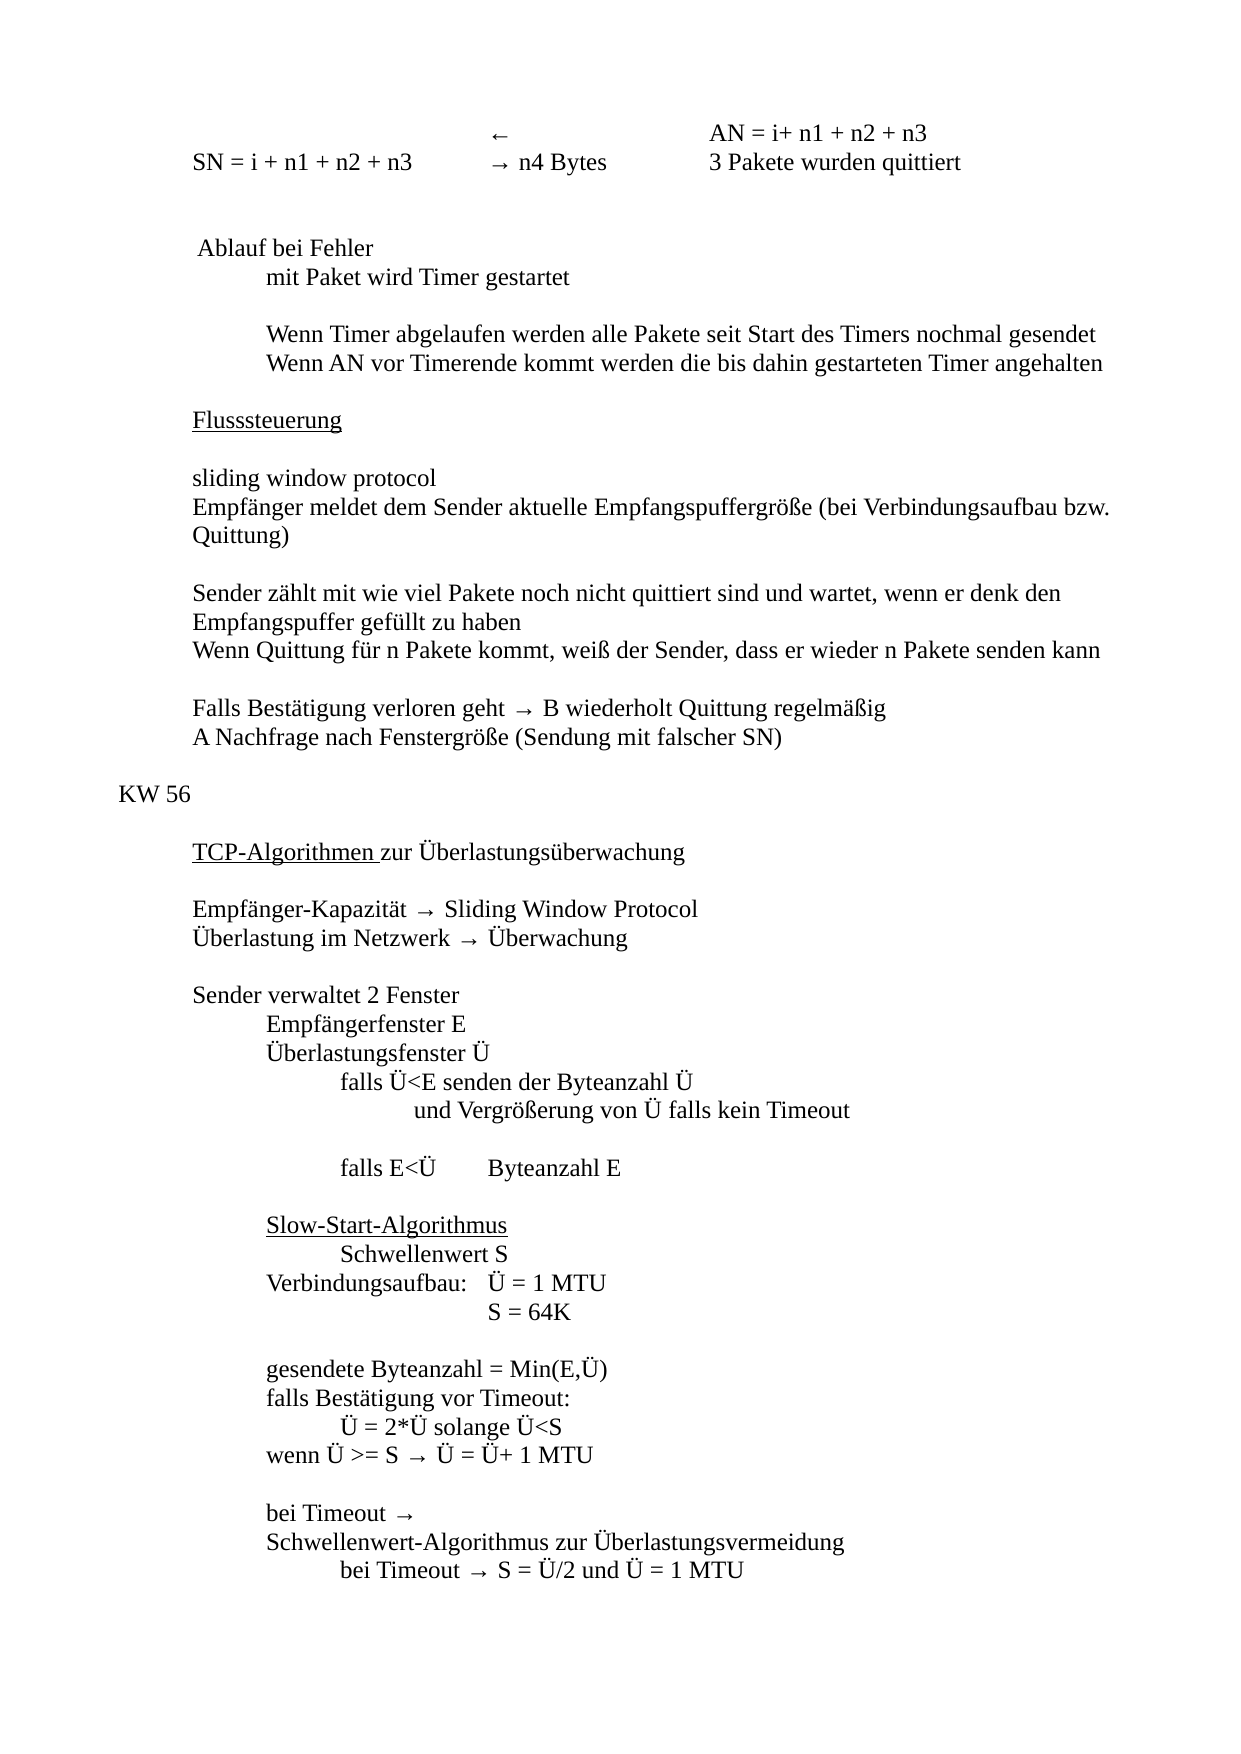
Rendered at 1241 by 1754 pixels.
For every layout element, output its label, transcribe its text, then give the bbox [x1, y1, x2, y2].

text bei Timeout → [118, 1498, 1122, 1527]
text Slow-Start-Algorithmus [118, 1211, 1122, 1239]
text S = 64K [118, 1297, 1122, 1326]
text Sender verwaltet 2 Fenster [118, 981, 1122, 1009]
text bei Timeout → S = Ü/2 und Ü = 1 MTU [118, 1556, 1122, 1584]
text TCP-Algorithmen zur Überlastungsüberwachung [118, 837, 1122, 866]
text Verbindungsaufbau: Ü = 1 MTU [118, 1268, 1122, 1297]
text falls E<Ü Byteanzahl E [118, 1153, 1122, 1182]
text Flusssteuerung [118, 406, 1122, 434]
text Schwellenwert S [118, 1239, 1122, 1268]
text Ablauf bei Fehler [118, 233, 1122, 262]
text A Nachfrage nach Fenstergröße (Sendung mit falscher SN) [118, 722, 1122, 751]
text wenn Ü >= S → Ü = Ü+ 1 MTU [118, 1441, 1122, 1469]
text mit Paket wird Timer gestartet [118, 262, 1122, 291]
text Wenn AN vor Timerende kommt werden die bis dahin gestarteten Timer angehalten [118, 348, 1122, 377]
text Falls Bestätigung verloren geht → B wiederholt Quittung regelmäßig [118, 693, 1122, 722]
text Ü = 2*Ü solange Ü<S [118, 1412, 1122, 1441]
text Empfänger meldet dem Sender aktuelle Empfangspuffergröße (bei Verbindungsaufbau bzw. Quittung) [118, 492, 1122, 549]
text sliding window protocol [118, 463, 1122, 492]
text SN = i + n1 + n2 + n3 → n4 Bytes 3 Pakete wurden quittiert [118, 147, 1122, 176]
text gesendete Byteanzahl = Min(E,Ü) [118, 1354, 1122, 1383]
text Überlastung im Netzwerk → Überwachung [118, 923, 1122, 952]
text und Vergrößerung von Ü falls kein Timeout [118, 1096, 1122, 1124]
text KW 56 [118, 779, 1122, 808]
text Empfängerfenster E [118, 1009, 1122, 1038]
text Schwellenwert-Algorithmus zur Überlastungsvermeidung [118, 1527, 1122, 1556]
text Empfänger-Kapazität → Sliding Window Protocol [118, 894, 1122, 923]
text Überlastungsfenster Ü [118, 1038, 1122, 1067]
text Sender zählt mit wie viel Pakete noch nicht quittiert sind und wartet, wenn er denk den Empfangspuffer gefüllt zu haben [118, 578, 1122, 636]
text Wenn Quittung für n Pakete kommt, weiß der Sender, dass er wieder n Pakete senden kann [118, 636, 1122, 664]
text falls Bestätigung vor Timeout: [118, 1383, 1122, 1412]
text falls Ü<E senden der Byteanzahl Ü [118, 1067, 1122, 1096]
text Wenn Timer abgelaufen werden alle Pakete seit Start des Timers nochmal gesendet [118, 319, 1122, 348]
text ← AN = i+ n1 + n2 + n3 [118, 118, 1122, 147]
